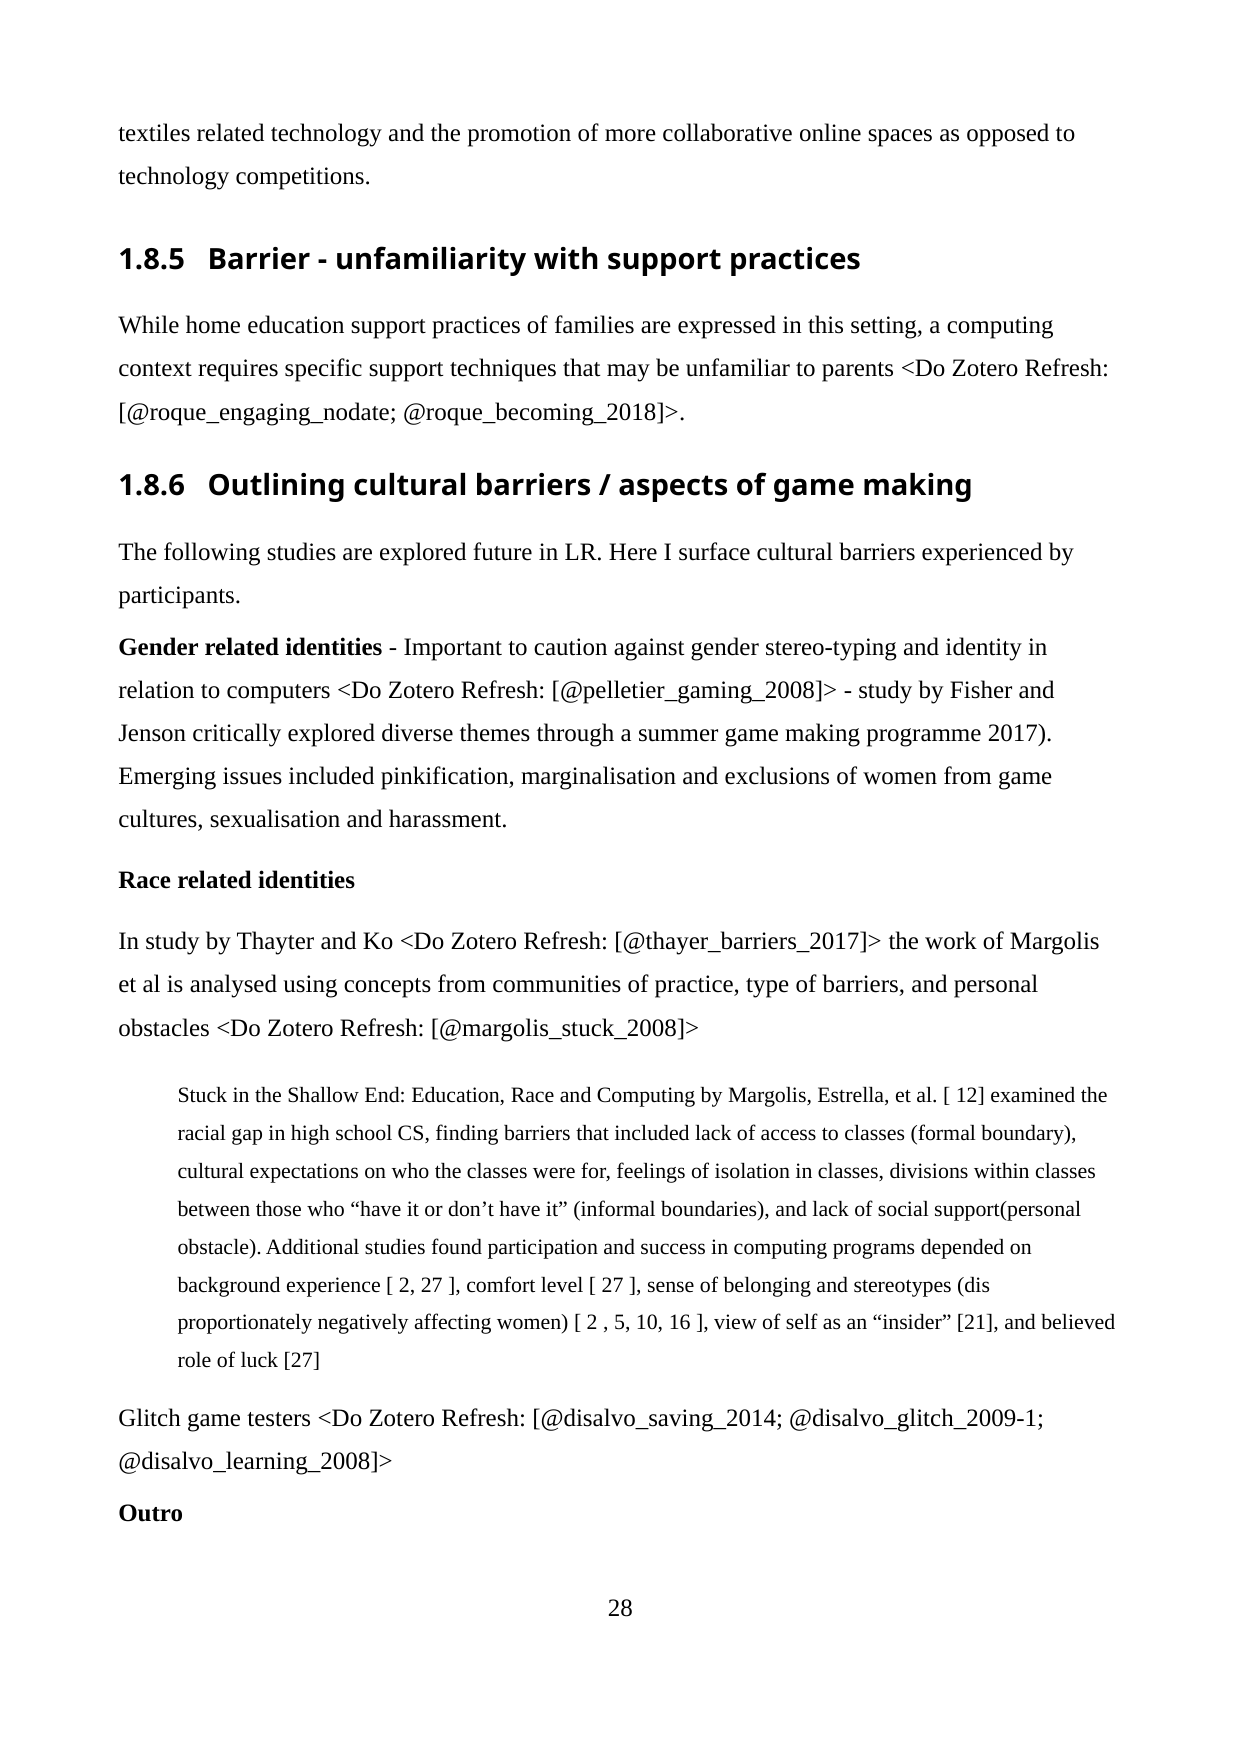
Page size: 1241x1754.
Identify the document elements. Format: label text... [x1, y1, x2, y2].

text The following studies are explored future in LR. Here I surface cultural barriers experienced by participants. [118, 537, 1122, 608]
text In study by Thayter and Ko <Do Zotero Refresh: [@thayer_barriers_2017]> the work of Margolis et al is analysed using concepts from communities of practice, type of barriers, and personal obstacles <Do Zotero Refresh: [@margolis_stuck_2008]> [118, 926, 1122, 1041]
text While home education support practices of families are expressed in this setting, a computing context requires specific support techniques that may be unfamiliar to parents <Do Zotero Refresh: [@roque_engaging_nodate; @roque_becoming_2018]>. [118, 310, 1122, 425]
subtitle Outlining cultural barriers / aspects of game making [118, 465, 1122, 504]
text Race related identities [118, 865, 1122, 894]
text Outro [118, 1498, 1122, 1527]
text Gender related identities - Important to caution against gender stereo-typing and identity in relation to computers <Do Zotero Refresh: [@pelletier_gaming_2008]> - study by Fisher and Jenson critically explored diverse themes through a summer game making programme 2017). Emerging issues included pinkification, marginalisation and exclusions of women from game cultures, sexualisation and harassment. [118, 632, 1122, 833]
text Stuck in the Shallow End: Education, Race and Computing by Margolis, Estrella, et al. [ 12] examined the racial gap in high school CS, finding barriers that included lack of access to classes (formal boundary), cultural expectations on who the classes were for, feelings of isolation in classes, divisions within classes between those who “have it or don’t have it” (informal boundaries), and lack of social support(personal obstacle). Additional studies found participation and success in computing programs depended on background experience [ 2, 27 ], comfort level [ 27 ], sense of belonging and stereotypes (dis proportionately negatively affecting women) [ 2 , 5, 10, 16 ], view of self as an “insider” [21], and believed role of luck [27] [177, 1082, 1122, 1372]
subtitle Barrier - unfamiliarity with support practices [118, 238, 1122, 278]
text Glitch game testers <Do Zotero Refresh: [@disalvo_saving_2014; @disalvo_glitch_2009-1; @disalvo_learning_2008]> [118, 1403, 1122, 1474]
text textiles related technology and the promotion of more collaborative online spaces as opposed to technology competitions. [118, 118, 1122, 190]
